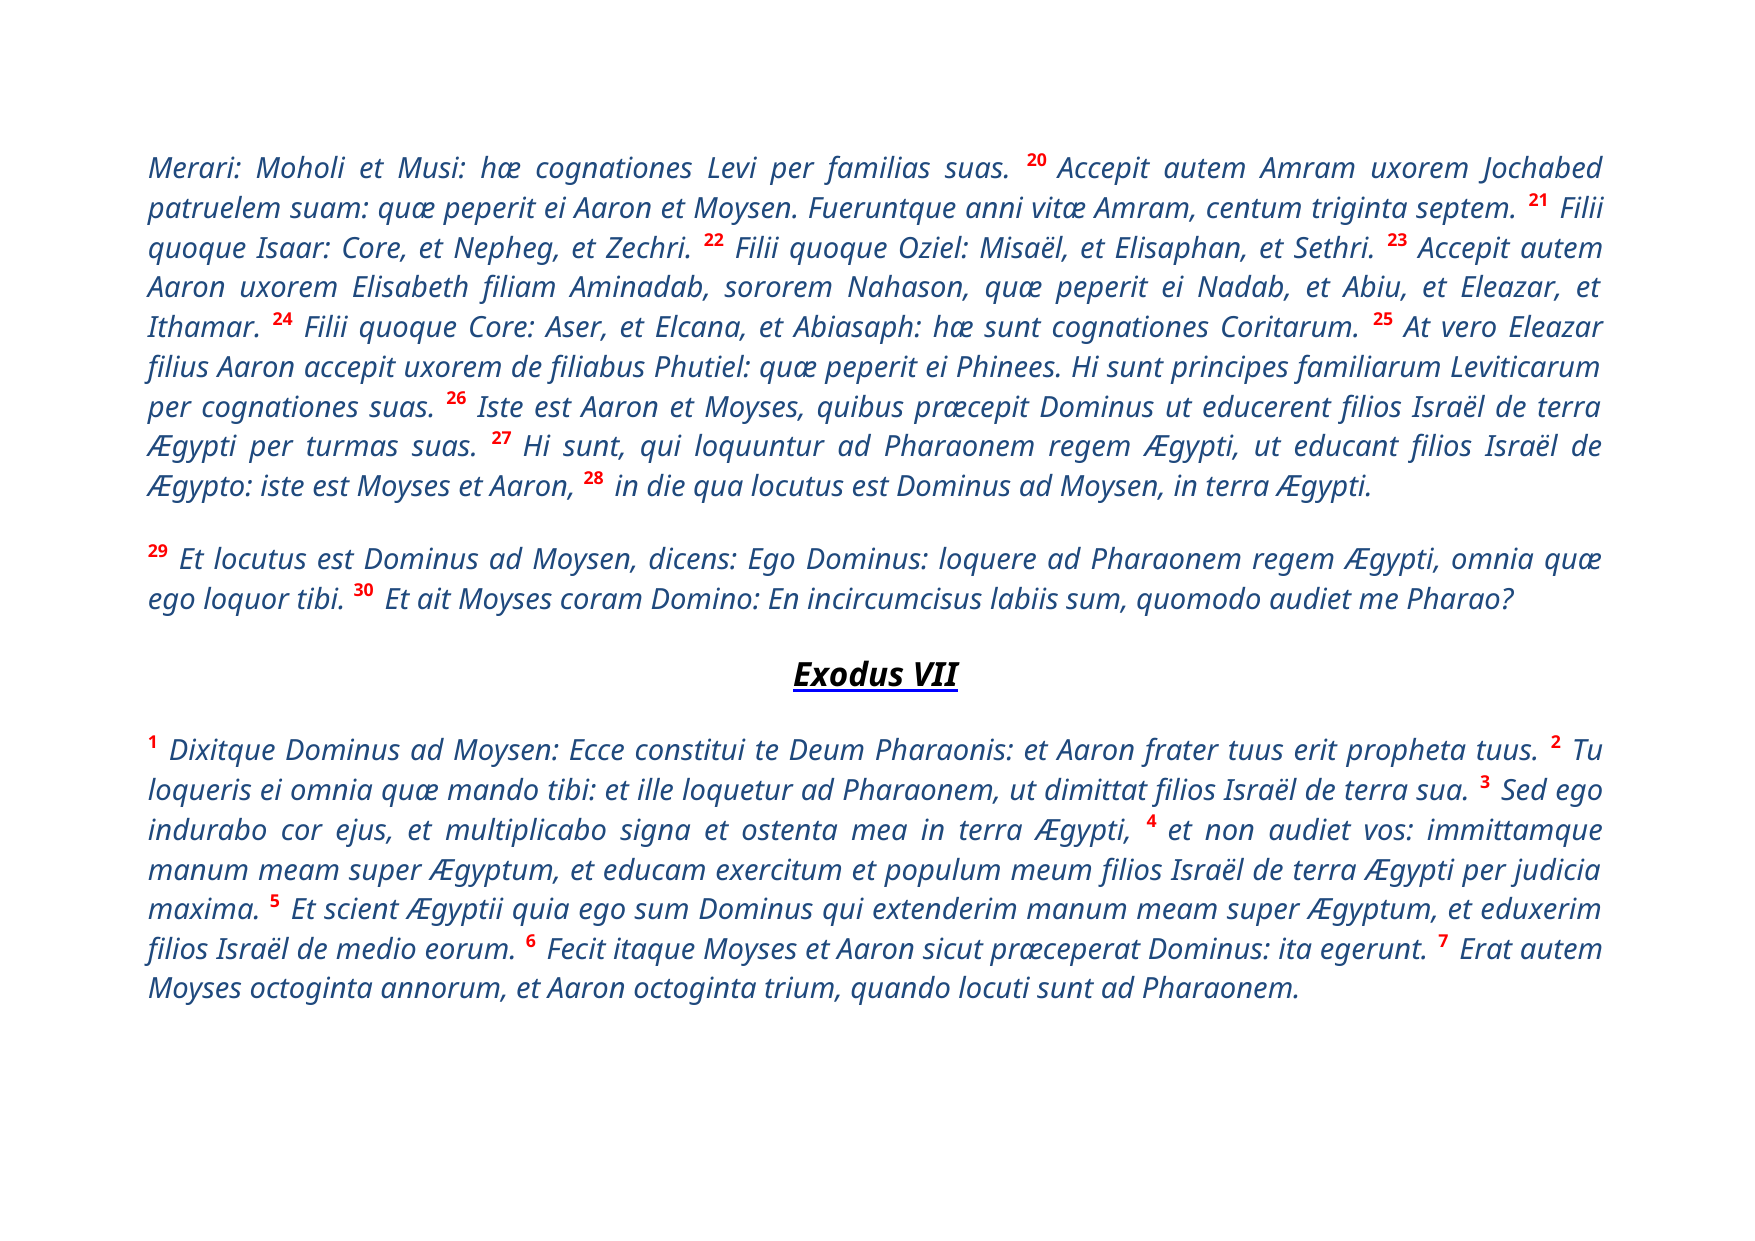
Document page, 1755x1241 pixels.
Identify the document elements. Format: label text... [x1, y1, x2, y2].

text 1 Dixitque Dominus ad Moysen: Ecce constitui te Deum Pharaonis: et Aaron frater tuus erit propheta tuus. 2 Tu loqueris ei omnia quæ mando tibi: et ille loquetur ad Pharaonem, ut dimittat filios Israël de terra sua. 3 Sed ego indurabo cor ejus, et multiplicabo signa et ostenta mea in terra Ægypti, 4 et non audiet vos: immittamque manum meam super Ægyptum, et educam exercitum et populum meum filios Israël de terra Ægypti per judicia maxima. 5 Et scient Ægyptii quia ego sum Dominus qui extenderim manum meam super Ægyptum, et eduxerim filios Israël de medio eorum. 6 Fecit itaque Moyses et Aaron sicut præceperat Dominus: ita egerunt. 7 Erat autem Moyses octoginta annorum, et Aaron octoginta trium, quando locuti sunt ad Pharaonem. [148, 730, 1606, 1007]
text Merari: Moholi et Musi: hæ cognationes Levi per familias suas. 20 Accepit autem Amram uxorem Jochabed patruelem suam: quæ peperit ei Aaron et Moysen. Fueruntque anni vitæ Amram, centum triginta septem. 21 Filii quoque Isaar: Core, et Nepheg, et Zechri. 22 Filii quoque Oziel: Misaël, et Elisaphan, et Sethri. 23 Accepit autem Aaron uxorem Elisabeth filiam Aminadab, sororem Nahason, quæ peperit ei Nadab, et Abiu, et Eleazar, et Ithamar. 24 Filii quoque Core: Aser, et Elcana, et Abiasaph: hæ sunt cognationes Coritarum. 25 At vero Eleazar filius Aaron accepit uxorem de filiabus Phutiel: quæ peperit ei Phinees. Hi sunt principes familiarum Leviticarum per cognationes suas. 26 Iste est Aaron et Moyses, quibus præcepit Dominus ut educerent filios Israël de terra Ægypti per turmas suas. 27 Hi sunt, qui loquuntur ad Pharaonem regem Ægypti, ut educant filios Israël de Ægypto: iste est Moyses et Aaron, 28 in die qua locutus est Dominus ad Moysen, in terra Ægypti. [148, 148, 1606, 505]
text 29 Et locutus est Dominus ad Moysen, dicens: Ego Dominus: loquere ad Pharaonem regem Ægypti, omnia quæ ego loquor tibi. 30 Et ait Moyses coram Domino: En incircumcisus labiis sum, quomodo audiet me Pharao? [148, 538, 1606, 618]
text Exodus VII [148, 651, 1606, 696]
